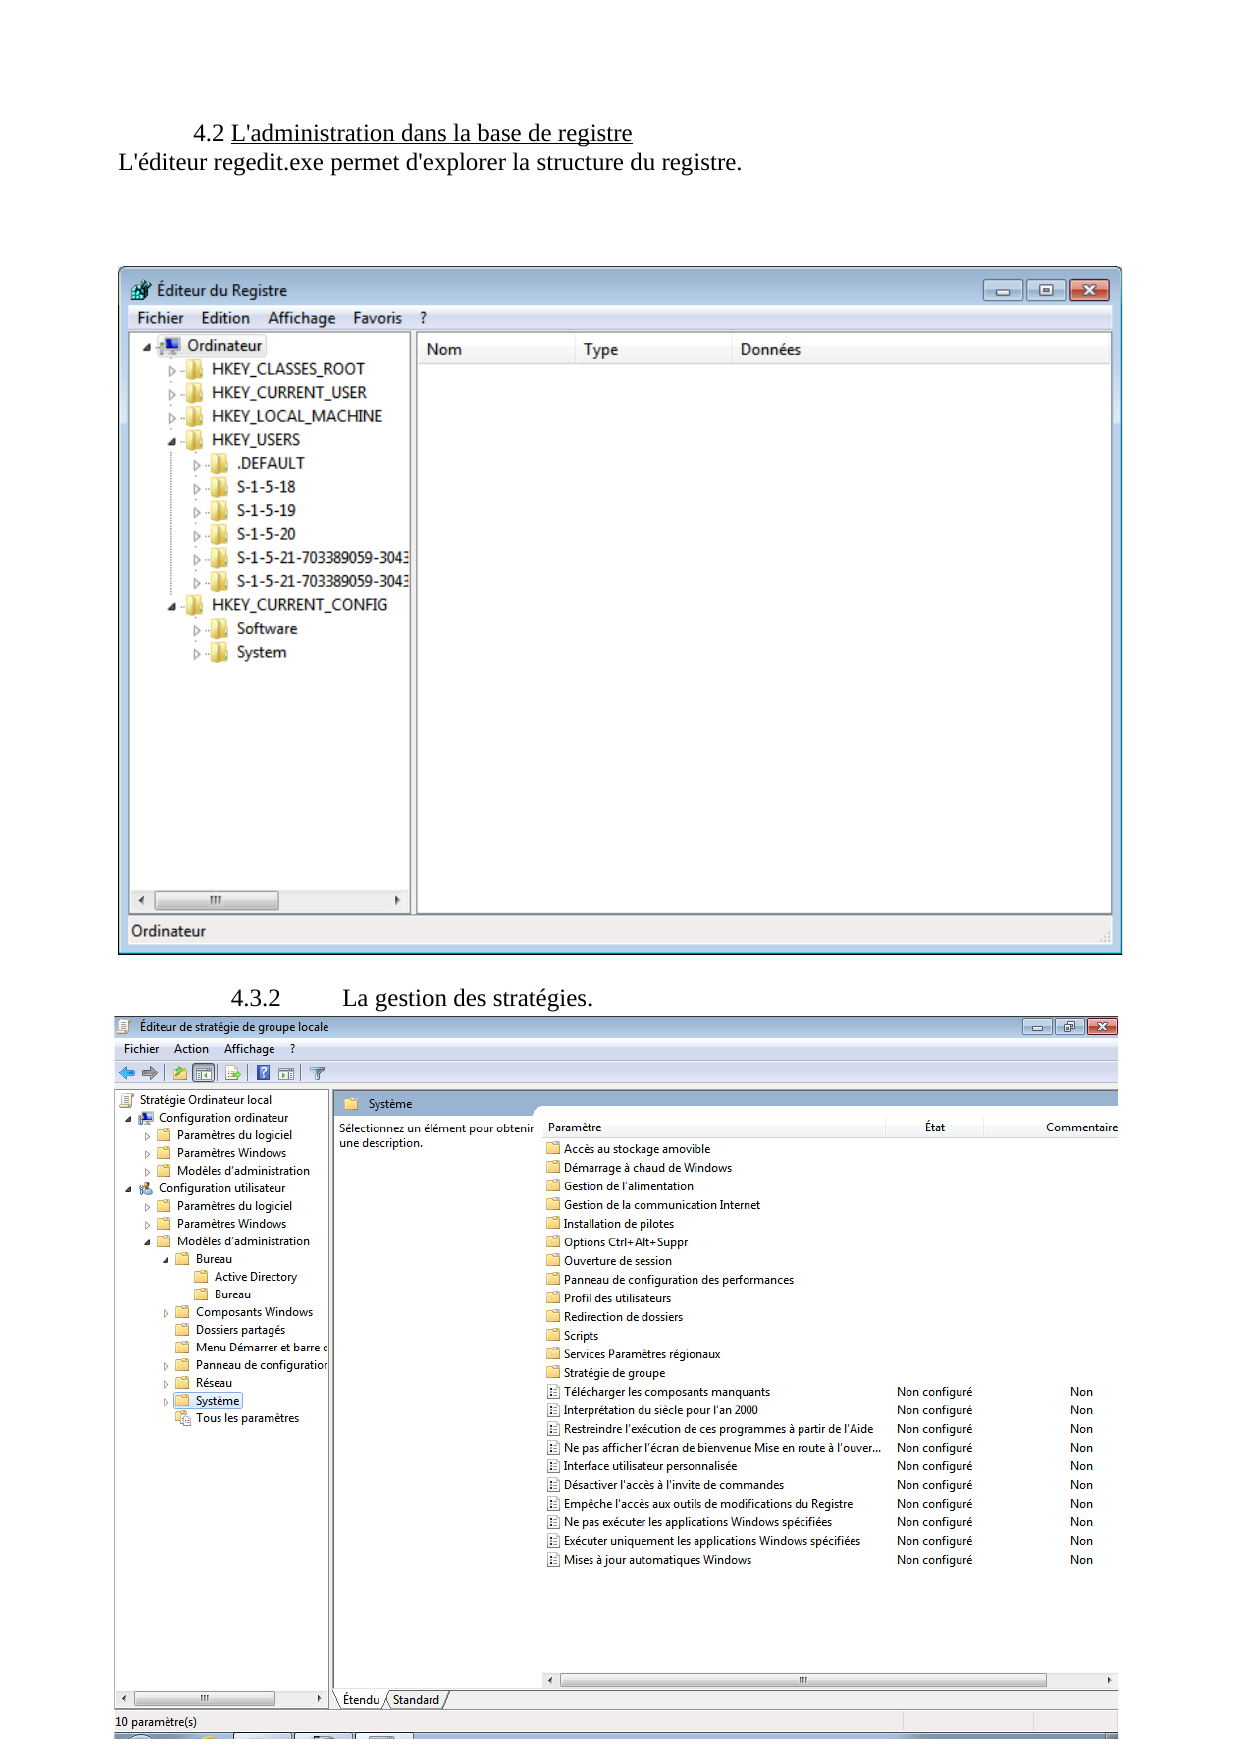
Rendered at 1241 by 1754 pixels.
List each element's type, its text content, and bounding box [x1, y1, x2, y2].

picture [118, 266, 1123, 955]
list L'administration dans la base de registre [193, 118, 1122, 147]
picture [114, 1016, 1119, 1739]
list La gestion des stratégies. [231, 983, 1122, 1012]
text L'éditeur regedit.exe permet d'explorer la structure du registre. [118, 147, 1122, 176]
